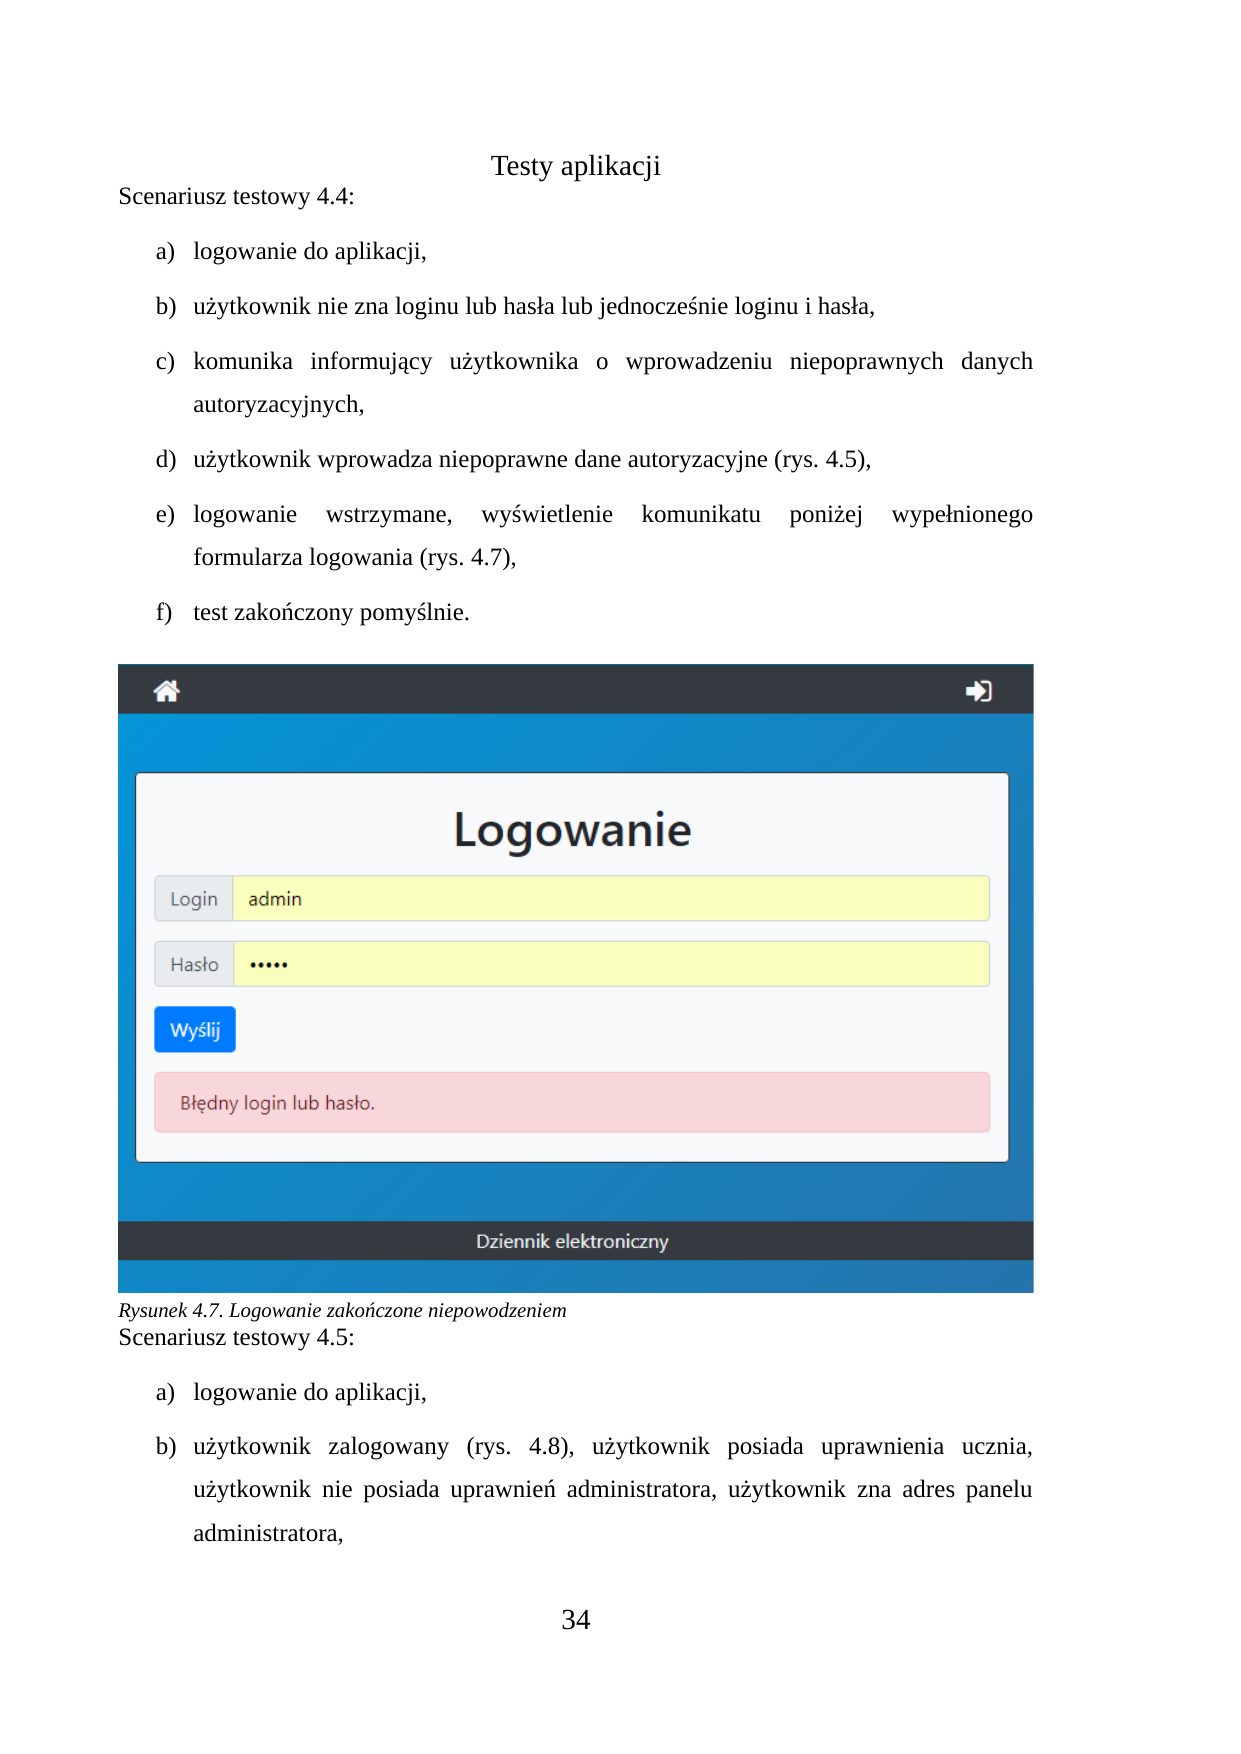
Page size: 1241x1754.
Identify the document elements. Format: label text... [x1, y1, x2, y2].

list komunika informujący użytkownika o wprowadzeniu niepoprawnych danych autoryzacyjnych, [156, 346, 1033, 418]
list logowanie do aplikacji, [156, 1377, 1033, 1405]
text Scenariusz testowy 4.4: [118, 181, 1033, 210]
text Scenariusz testowy 4.5: [118, 1322, 1033, 1350]
text Rysunek 4.7. Logowanie zakończone niepowodzeniem [118, 1293, 1033, 1322]
list test zakończony pomyślnie. [156, 597, 1033, 626]
list użytkownik wprowadza niepoprawne dane autoryzacyjne (rys. 4.5), [156, 444, 1033, 473]
list logowanie wstrzymane, wyświetlenie komunikatu poniżej wypełnionego formularza logowania (rys. 4.7), [156, 499, 1033, 571]
list użytkownik zalogowany (rys. 4.8), użytkownik posiada uprawnienia ucznia, użytkownik nie posiada uprawnień administratora, użytkownik zna adres panelu administratora, [156, 1431, 1033, 1546]
list użytkownik nie zna loginu lub hasła lub jednocześnie loginu i hasła, [156, 291, 1033, 320]
list logowanie do aplikacji, [156, 236, 1033, 265]
picture [118, 664, 1034, 1293]
